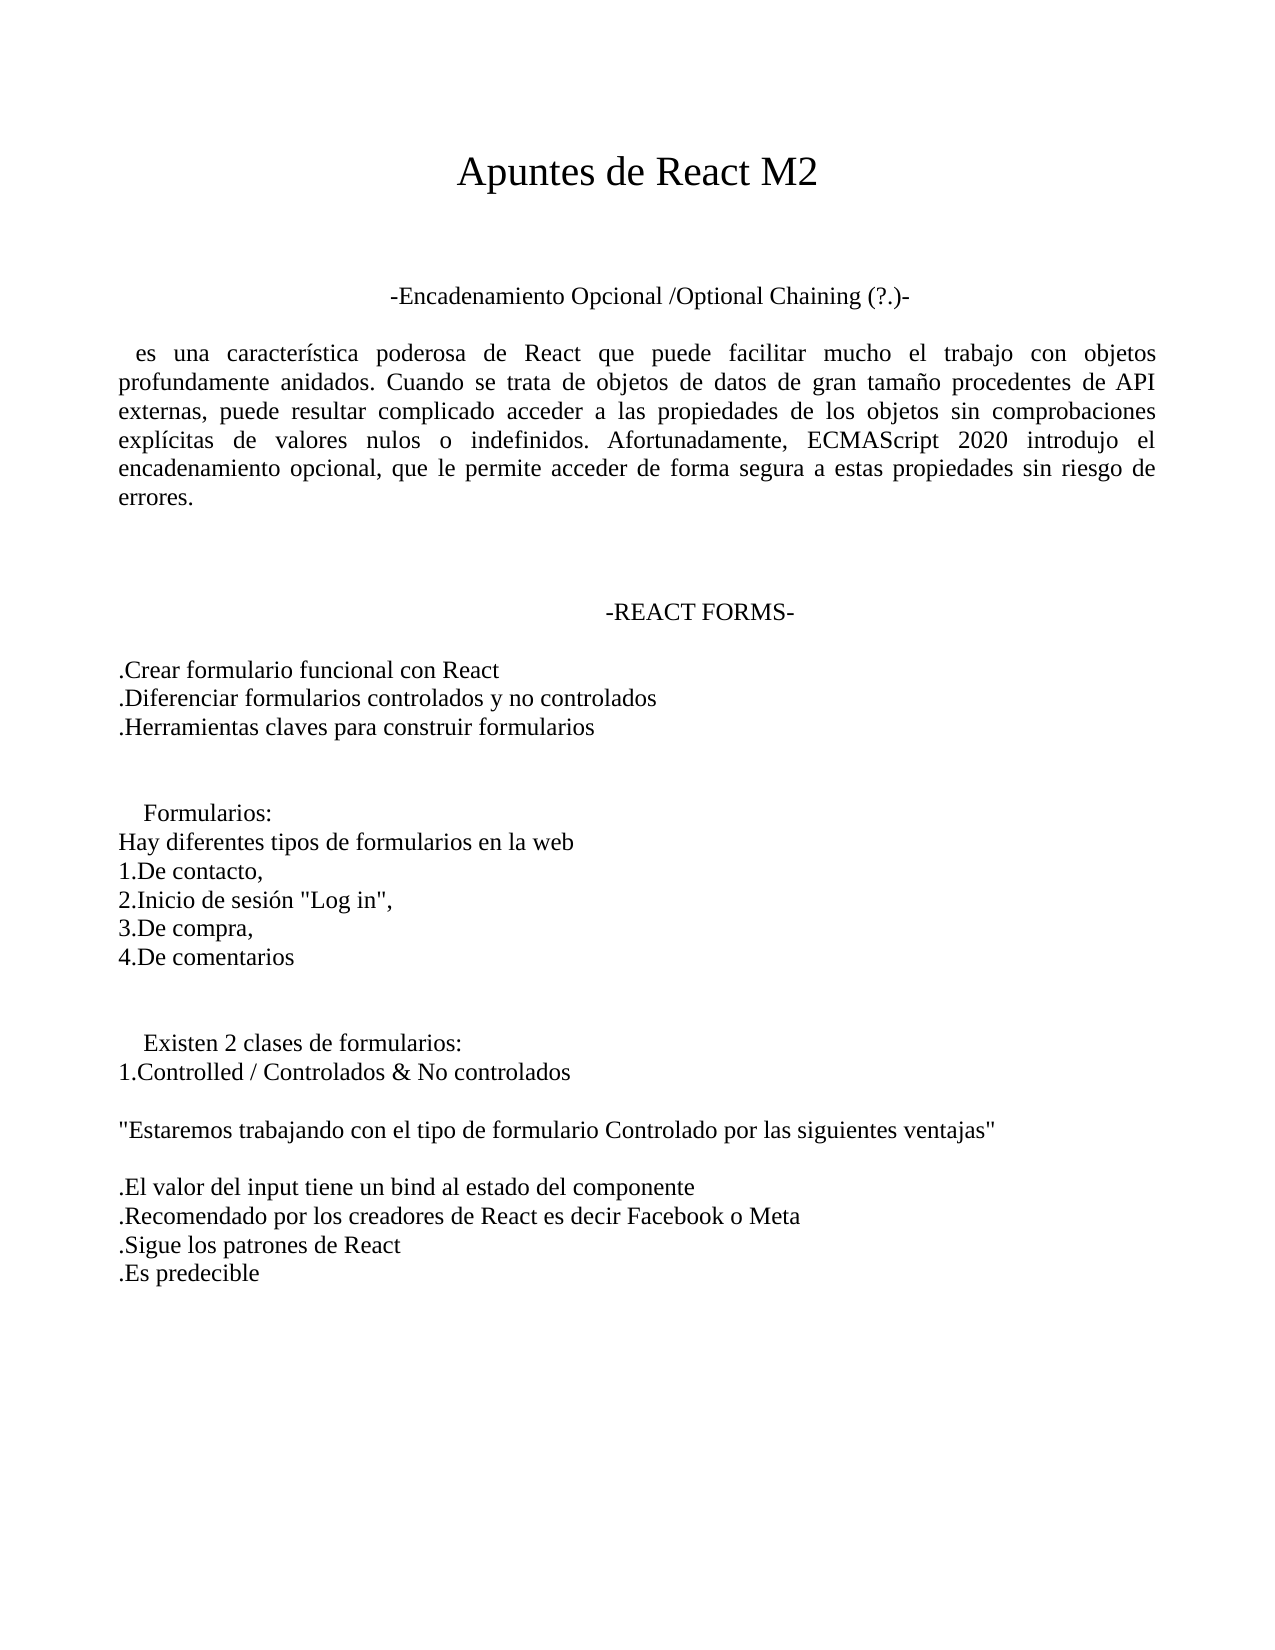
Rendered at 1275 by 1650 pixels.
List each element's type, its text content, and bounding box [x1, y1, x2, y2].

text 1.De contacto, [118, 856, 1157, 885]
text .Diferenciar formularios controlados y no controlados [118, 683, 1157, 712]
text -Encadenamiento Opcional /Optional Chaining (?.)- [118, 281, 1157, 310]
text 4.De comentarios [118, 942, 1157, 971]
text .Sigue los patrones de React [118, 1230, 1157, 1258]
text Hay diferentes tipos de formularios en la web [118, 827, 1157, 856]
text -REACT FORMS- [118, 597, 1157, 626]
text .Herramientas claves para construir formularios [118, 712, 1157, 741]
text .Recomendado por los creadores de React es decir Facebook o Meta [118, 1201, 1157, 1230]
text Apuntes de React M2 [118, 147, 1157, 195]
text 1.Controlled / Controlados & No controlados [118, 1057, 1157, 1086]
text es una característica poderosa de React que puede facilitar mucho el trabajo con objetos profundamente anidados. Cuando se trata de objetos de datos de gran tamaño procedentes de API externas, puede resultar complicado acceder a las propiedades de los objetos sin comprobaciones explícitas de valores nulos o indefinidos. Afortunadamente, ECMAScript 2020 introdujo el encadenamiento opcional, que le permite acceder de forma segura a estas propiedades sin riesgo de errores. [118, 338, 1157, 511]
text .Crear formulario funcional con React [118, 655, 1157, 683]
text .Es predecible [118, 1258, 1157, 1287]
text 2.Inicio de sesión "Log in", [118, 885, 1157, 913]
text .El valor del input tiene un bind al estado del componente [118, 1172, 1157, 1201]
text Formularios: [118, 798, 1157, 827]
text Existen 2 clases de formularios: [118, 1028, 1157, 1057]
text 3.De compra, [118, 913, 1157, 942]
text "Estaremos trabajando con el tipo de formulario Controlado por las siguientes ventajas" [118, 1115, 1157, 1143]
